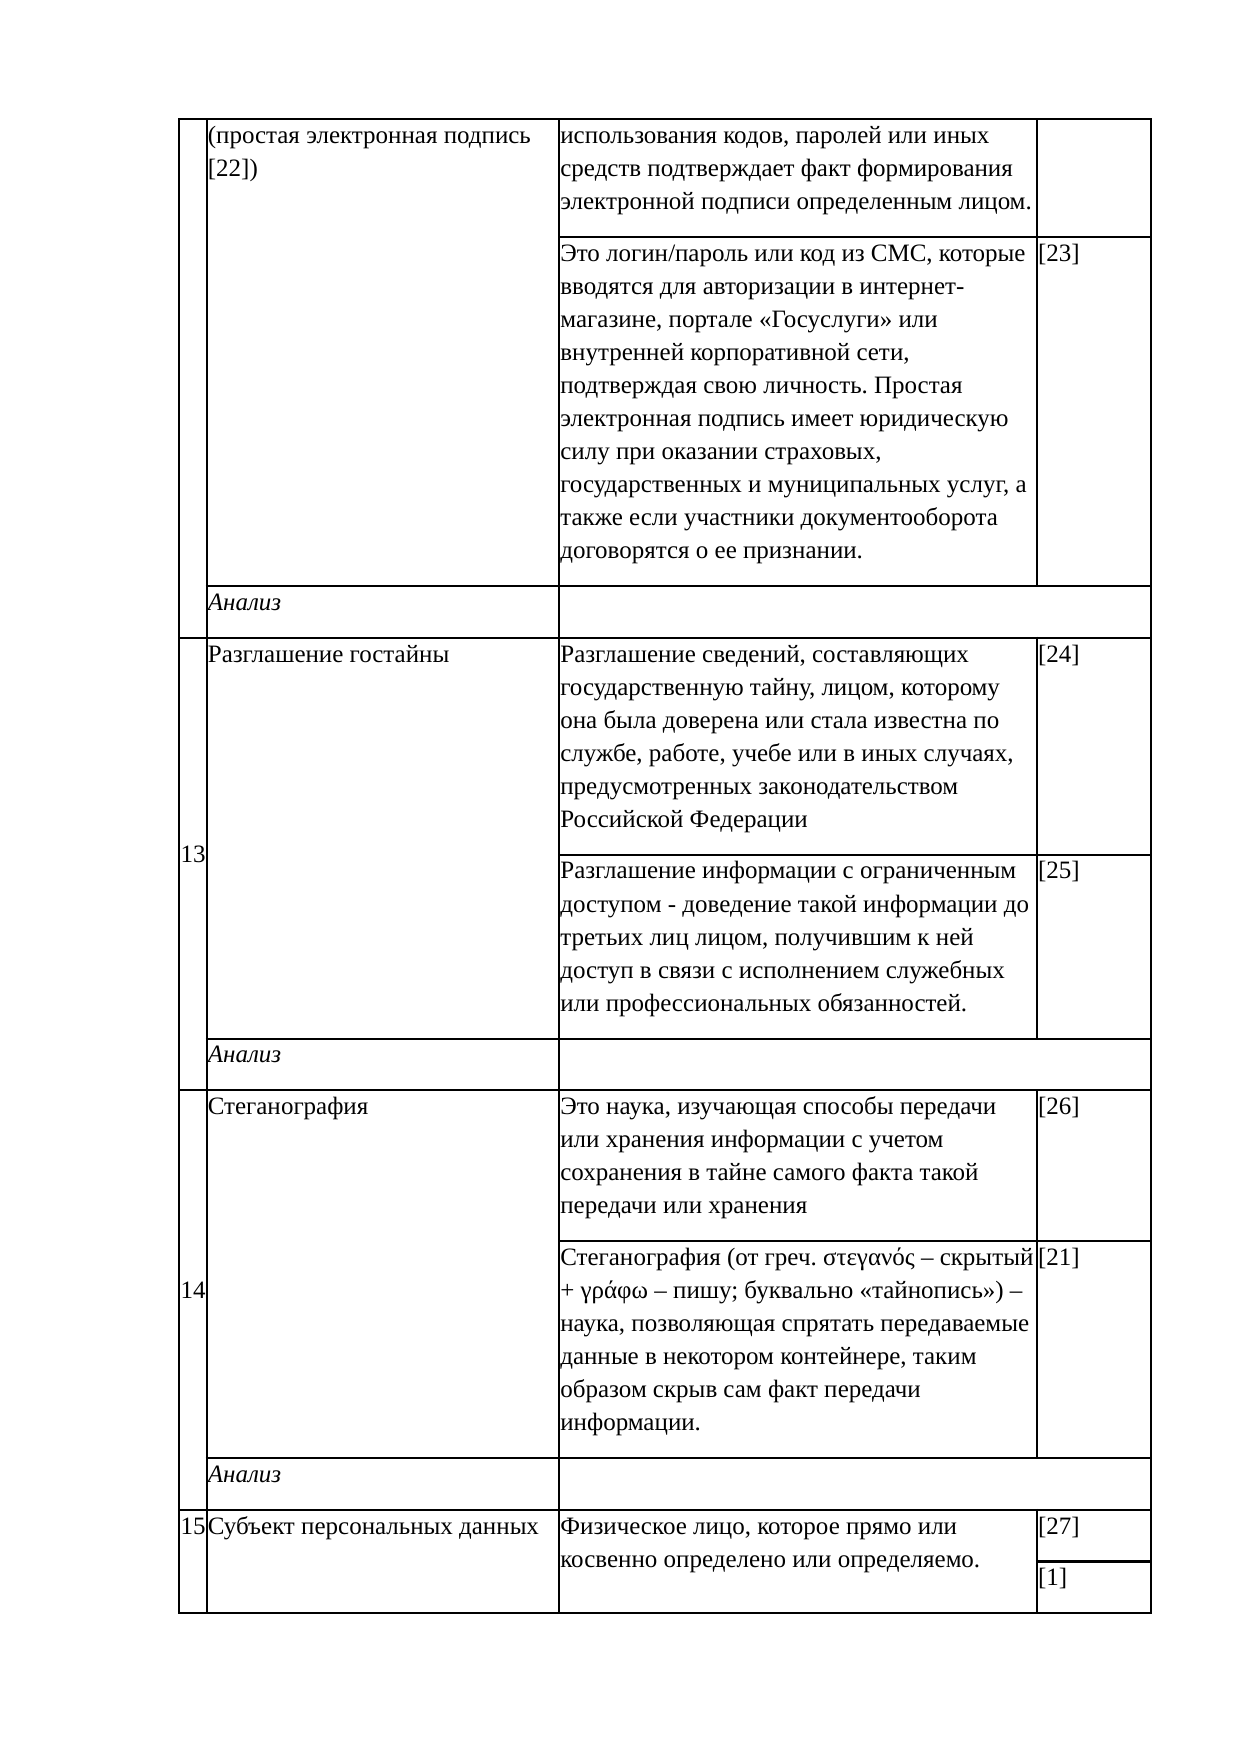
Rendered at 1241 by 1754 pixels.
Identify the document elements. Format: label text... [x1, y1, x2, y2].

table_cell Субъект персональных данных [208, 1511, 558, 1612]
table_cell [560, 1040, 1150, 1089]
table_cell [23] [1038, 238, 1150, 585]
table_cell Анализ [208, 587, 558, 637]
table_cell [1038, 120, 1150, 236]
table_cell [560, 1459, 1150, 1509]
table_cell Простая электронная подпись (простая электронная подпись [22]) [208, 120, 558, 585]
table_cell [24] [1038, 639, 1150, 853]
table_cell 13 [180, 639, 206, 1089]
table_cell Стеганография [208, 1091, 558, 1457]
table_cell [26] [1038, 1091, 1150, 1240]
table_cell Разглашение гостайны [208, 639, 558, 1037]
table_cell использования кодов, паролей или иных средств подтверждает факт формирования электронной подписи определенным лицом. [560, 120, 1036, 236]
table_cell [1] [1038, 1563, 1150, 1612]
table_cell Разглашение сведений, составляющих государственную тайну, лицом, которому она была доверена или стала известна по службе, работе, учебе или в иных случаях, предусмотренных законодательством Российской Федерации [560, 639, 1036, 853]
table_cell Анализ [208, 1459, 558, 1509]
table_cell Это наука, изучающая способы передачи или хранения информации с учетом сохранения в тайне самого факта такой передачи или хранения [560, 1091, 1036, 1240]
table_cell Разглашение информации с ограниченным доступом - доведение такой информации до третьих лиц лицом, получившим к ней доступ в связи с исполнением служебных или профессиональных обязанностей. [560, 856, 1036, 1037]
table_cell [25] [1038, 856, 1150, 1037]
table_cell 14 [180, 1091, 206, 1509]
table_cell 12 [180, 120, 206, 637]
table_cell [21] [1038, 1242, 1150, 1457]
table_cell Физическое лицо, которое прямо или косвенно определено или определяемо. [560, 1511, 1036, 1612]
table_cell Анализ [208, 1040, 558, 1089]
table_cell Это логин/пароль или код из СМС, которые вводятся для авторизации в интернет-магазине, портале «Госуслуги» или внутренней корпоративной сети, подтверждая свою личность. Простая электронная подпись имеет юридическую силу при оказании страховых, государственных и муниципальных услуг, а также если участники документооборота договорятся о ее признании. [560, 238, 1036, 585]
table_cell 15 [180, 1511, 206, 1612]
table_cell [560, 587, 1150, 637]
table_cell Стеганография (от греч. στεγανός – скрытый + γράφω – пишу; буквально «тайнопись») – наука, позволяющая спрятать передаваемые данные в некотором контейнере, таким образом скрыв сам факт передачи информации. [560, 1242, 1036, 1457]
table_cell [27] [1038, 1511, 1150, 1560]
